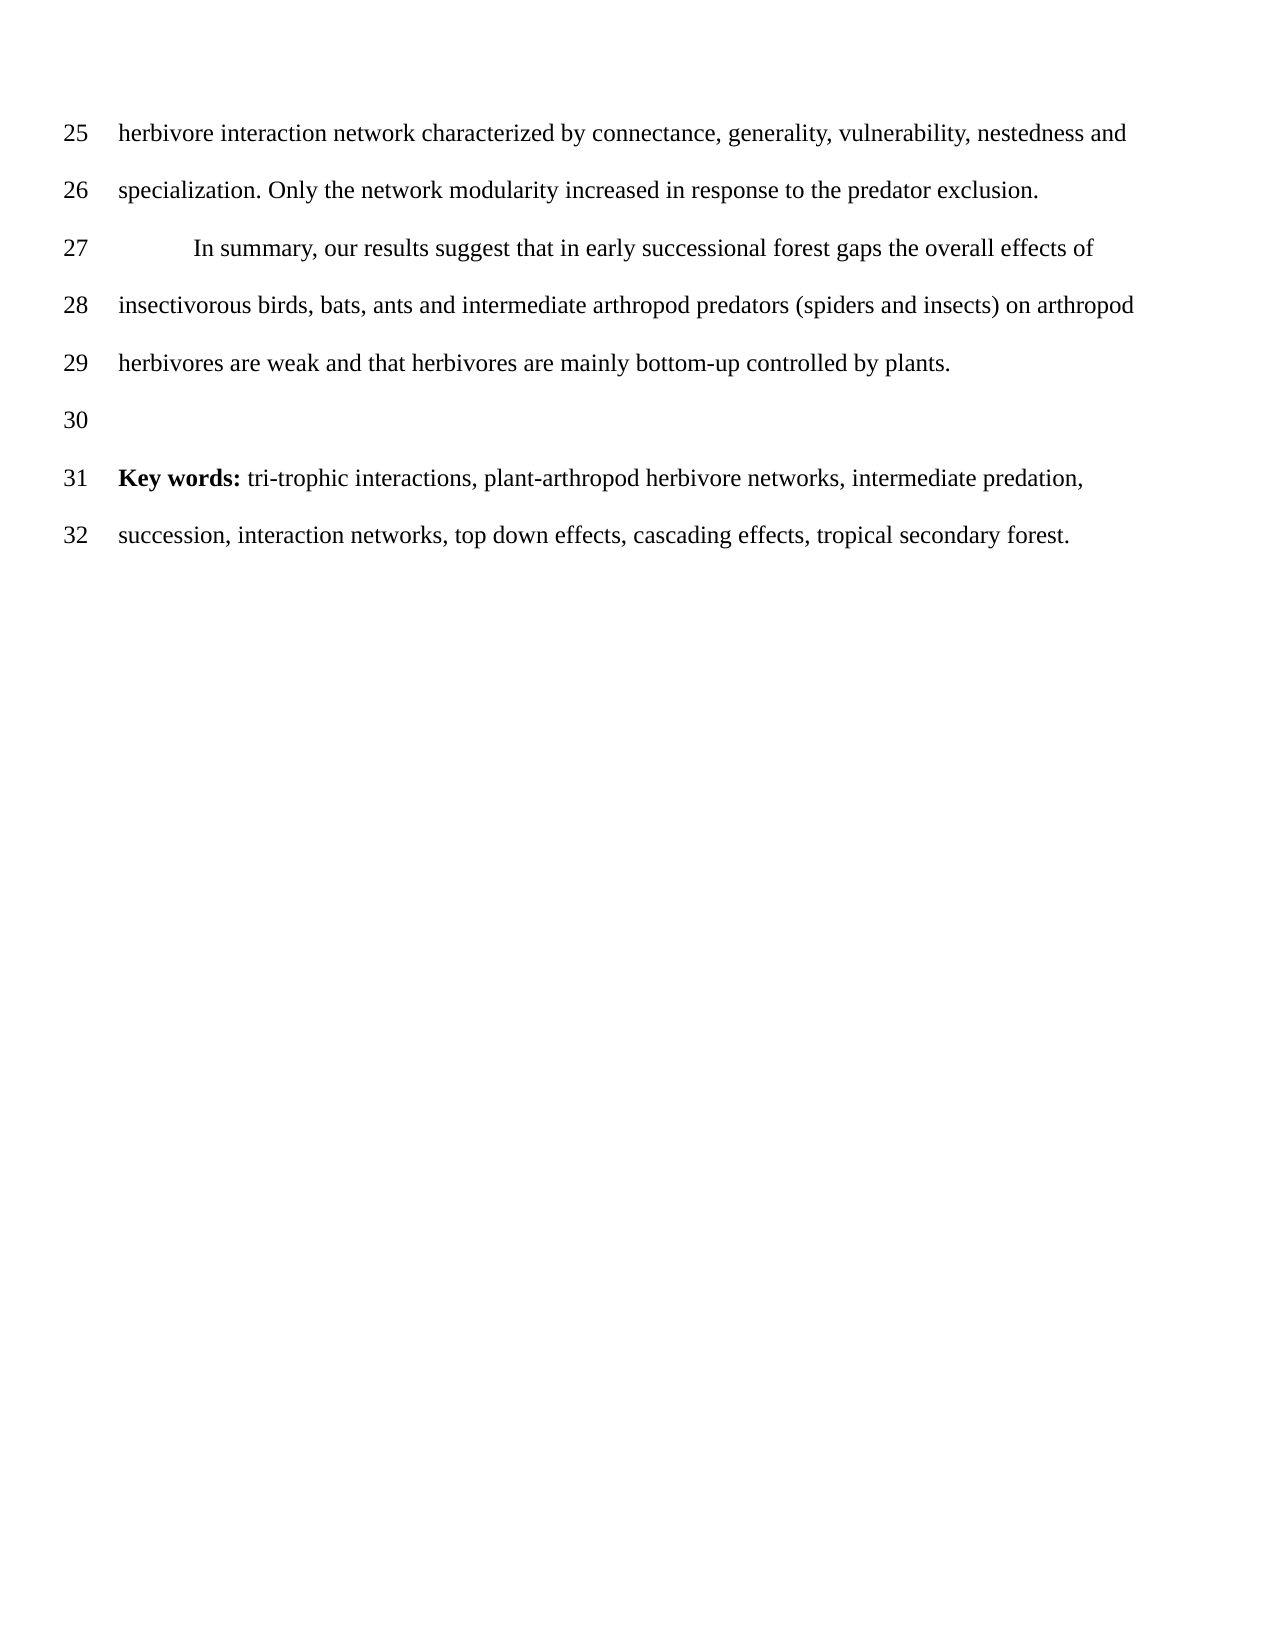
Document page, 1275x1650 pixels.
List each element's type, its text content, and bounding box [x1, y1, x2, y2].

text Key words: tri-trophic interactions, plant-arthropod herbivore networks, intermediate predation, succession, interaction networks, top down effects, cascading effects, tropical secondary forest. [118, 463, 1157, 549]
text herbivore interaction network characterized by connectance, generality, vulnerability, nestedness and specialization. Only the network modularity increased in response to the predator exclusion. [118, 118, 1157, 204]
text In summary, our results suggest that in early successional forest gaps the overall effects of insectivorous birds, bats, ants and intermediate arthropod predators (spiders and insects) on arthropod herbivores are weak and that herbivores are mainly bottom-up controlled by plants. [118, 233, 1157, 377]
